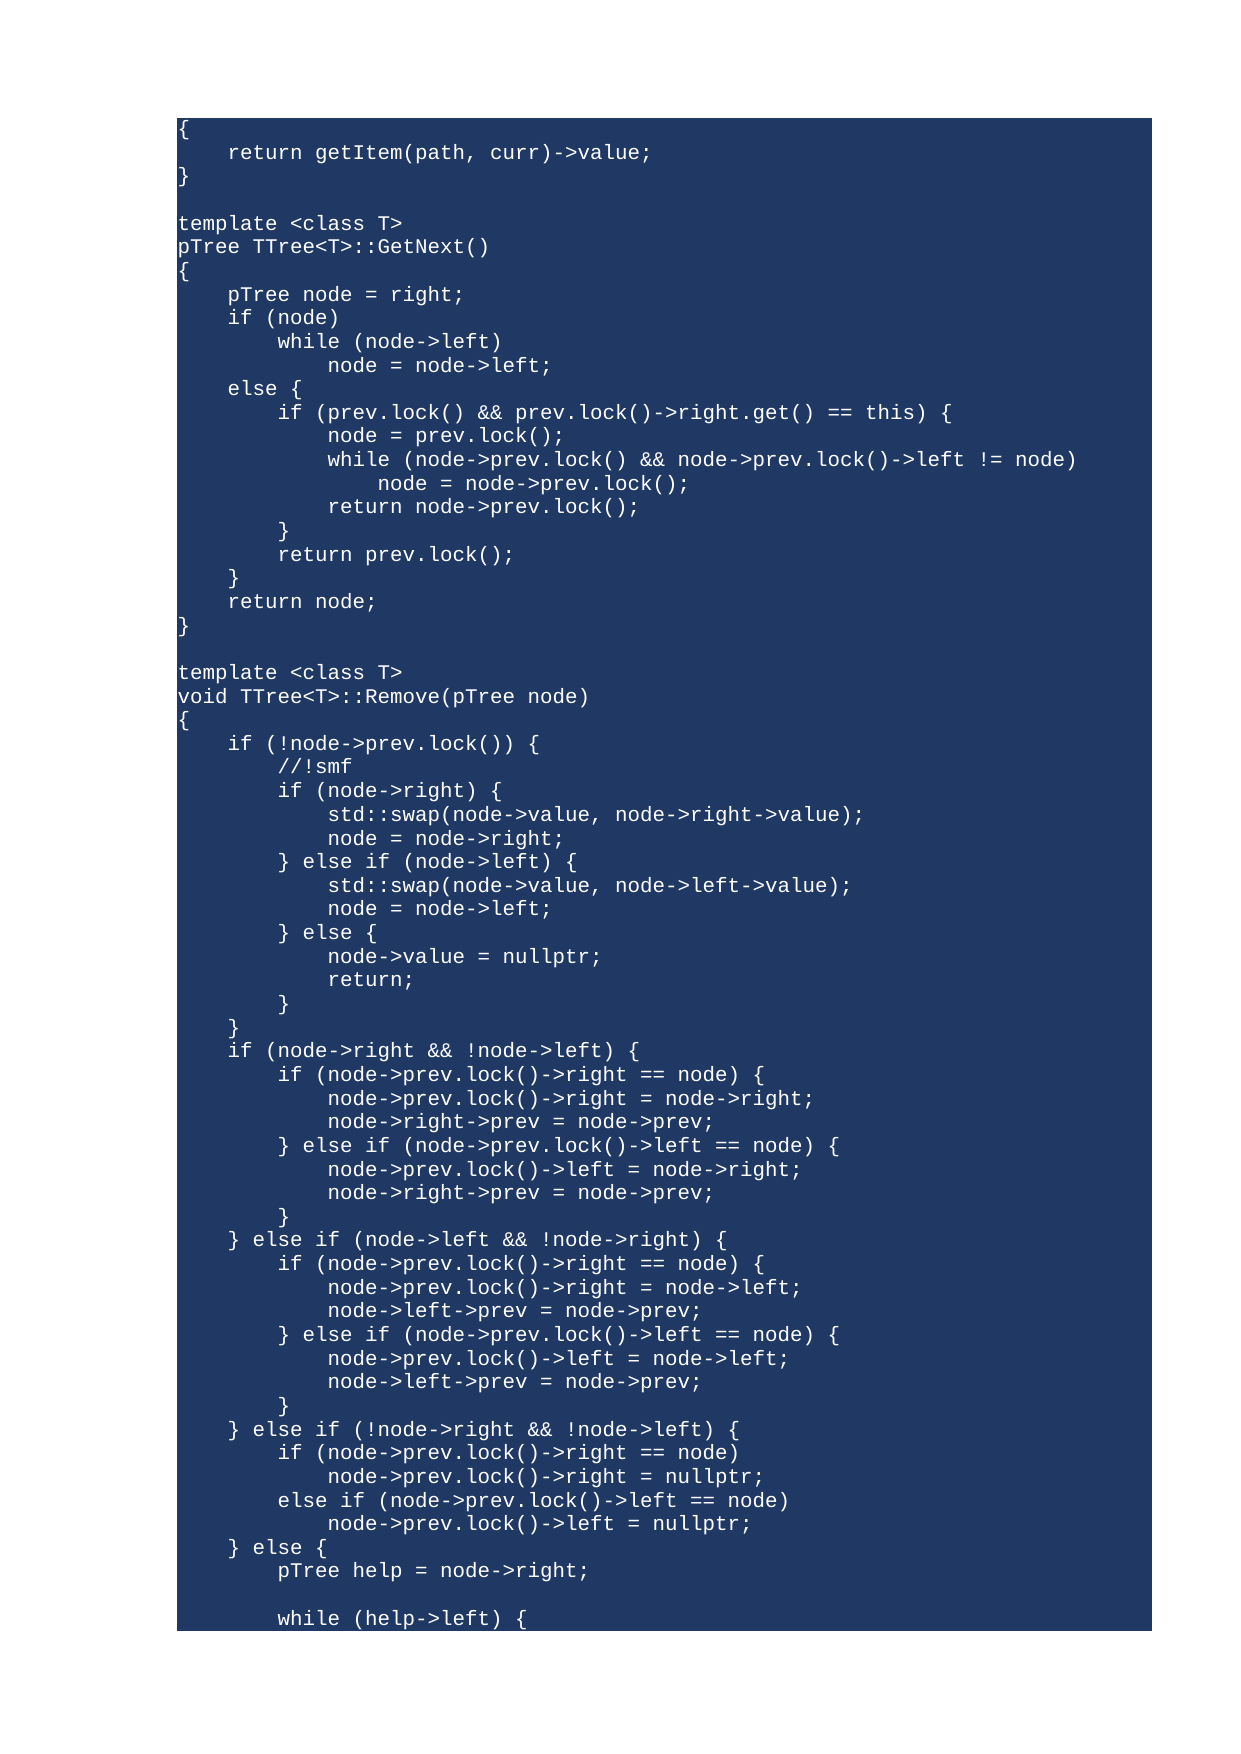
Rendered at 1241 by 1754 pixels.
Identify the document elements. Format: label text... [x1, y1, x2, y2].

text } else { [177, 1537, 1152, 1561]
text node->value = nullptr; [177, 946, 1152, 969]
text } [177, 520, 1152, 544]
text } [177, 1395, 1152, 1419]
text } else if (node->left) { [177, 851, 1152, 875]
text template <class T> [177, 662, 1152, 686]
text } [177, 1206, 1152, 1229]
text node->left->prev = node->prev; [177, 1300, 1152, 1324]
text node->prev.lock()->left = node->left; [177, 1348, 1152, 1371]
text pTree help = node->right; [177, 1561, 1152, 1584]
text return; [177, 969, 1152, 993]
text if (!node->prev.lock()) { [177, 733, 1152, 757]
text node->prev.lock()->right = node->left; [177, 1277, 1152, 1300]
text while (node->left) [177, 331, 1152, 354]
text pTree TTree<T>::GetNext() [177, 236, 1152, 260]
text node->prev.lock()->left = node->right; [177, 1158, 1152, 1182]
text template <class T> [177, 213, 1152, 236]
text return prev.lock(); [177, 544, 1152, 567]
text std::swap(node->value, node->left->value); [177, 875, 1152, 898]
text } else if (node->prev.lock()->left == node) { [177, 1135, 1152, 1158]
text void TTree<T>::Remove(pTree node) [177, 686, 1152, 709]
text } else if (node->left && !node->right) { [177, 1229, 1152, 1253]
text if (node->prev.lock()->right == node) { [177, 1064, 1152, 1088]
text node = node->left; [177, 898, 1152, 922]
text node->prev.lock()->left = nullptr; [177, 1513, 1152, 1537]
text return node; [177, 591, 1152, 615]
text if (node->right) { [177, 780, 1152, 804]
text while (help->left) { [177, 1608, 1152, 1631]
text if (node) [177, 307, 1152, 331]
text node = node->prev.lock(); [177, 473, 1152, 496]
text { [177, 260, 1152, 284]
text else { [177, 378, 1152, 402]
text } [177, 615, 1152, 638]
text else if (node->prev.lock()->left == node) [177, 1489, 1152, 1513]
text return getItem(path, curr)->value; [177, 142, 1152, 165]
text node->right->prev = node->prev; [177, 1182, 1152, 1206]
text return node->prev.lock(); [177, 496, 1152, 520]
text node->prev.lock()->right = node->right; [177, 1088, 1152, 1111]
text if (prev.lock() && prev.lock()->right.get() == this) { [177, 402, 1152, 426]
text } else if (!node->right && !node->left) { [177, 1419, 1152, 1442]
text node->prev.lock()->right = nullptr; [177, 1466, 1152, 1489]
text node->left->prev = node->prev; [177, 1371, 1152, 1395]
text //!smf [177, 757, 1152, 780]
text pTree node = right; [177, 284, 1152, 307]
text if (node->prev.lock()->right == node) [177, 1442, 1152, 1466]
text { [177, 118, 1152, 142]
text } [177, 567, 1152, 591]
text } [177, 1017, 1152, 1040]
text std::swap(node->value, node->right->value); [177, 804, 1152, 827]
text if (node->right && !node->left) { [177, 1040, 1152, 1064]
text node = prev.lock(); [177, 426, 1152, 449]
text { [177, 709, 1152, 733]
text } [177, 165, 1152, 189]
text if (node->prev.lock()->right == node) { [177, 1253, 1152, 1277]
text } else { [177, 922, 1152, 946]
text node->right->prev = node->prev; [177, 1111, 1152, 1135]
text node = node->right; [177, 827, 1152, 851]
text while (node->prev.lock() && node->prev.lock()->left != node) [177, 449, 1152, 473]
text } [177, 993, 1152, 1017]
text node = node->left; [177, 354, 1152, 378]
text } else if (node->prev.lock()->left == node) { [177, 1324, 1152, 1348]
